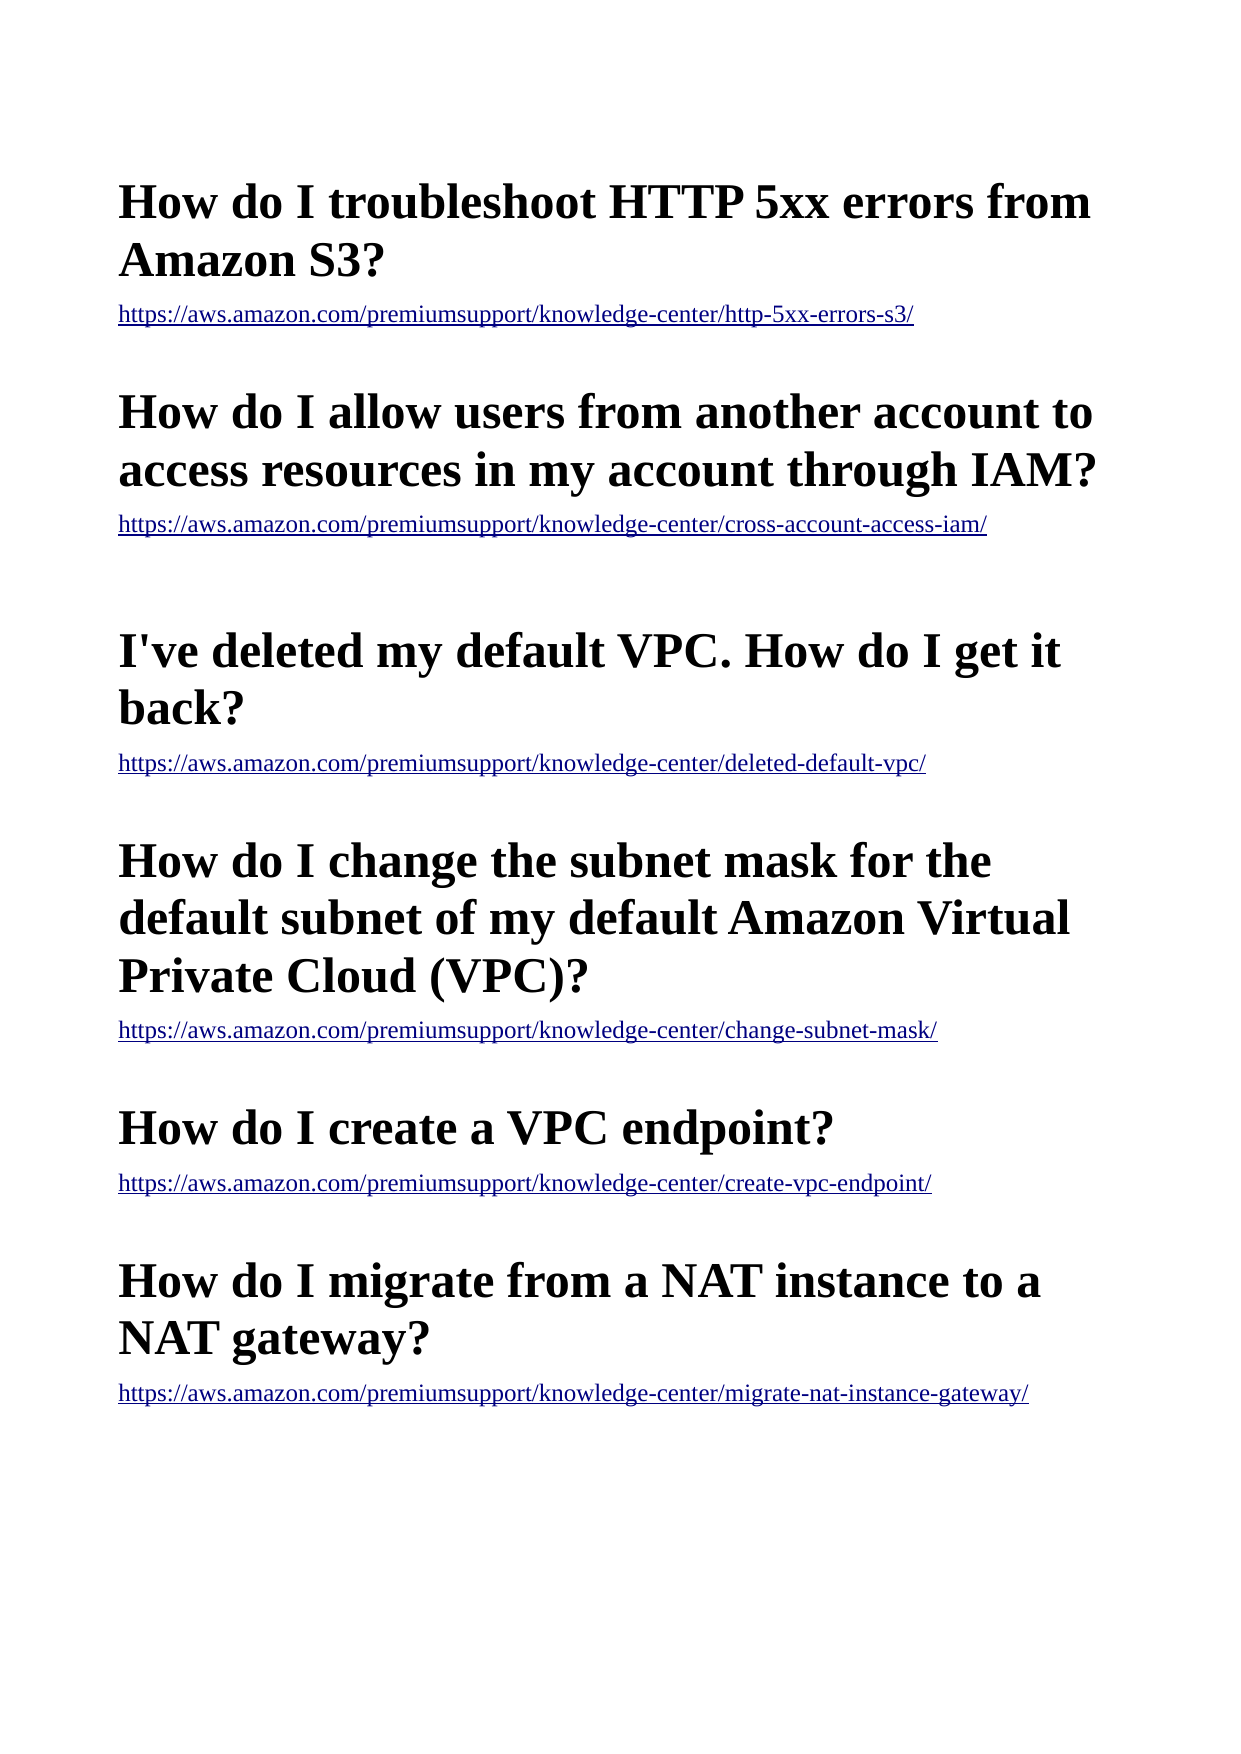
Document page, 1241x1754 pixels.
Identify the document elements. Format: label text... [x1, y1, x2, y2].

subtitle I've deleted my default VPC. How do I get it back? [118, 621, 1122, 736]
text https://aws.amazon.com/premiumsupport/knowledge-center/cross-account-access-iam/ [118, 509, 1122, 538]
text https://aws.amazon.com/premiumsupport/knowledge-center/http-5xx-errors-s3/ [118, 299, 1122, 328]
text https://aws.amazon.com/premiumsupport/knowledge-center/deleted-default-vpc/ [118, 748, 1122, 777]
subtitle How do I allow users from another account to access resources in my account through IAM? [118, 382, 1122, 497]
subtitle How do I change the subnet mask for the default subnet of my default Amazon Virtual Private Cloud (VPC)? [118, 831, 1122, 1003]
subtitle How do I troubleshoot HTTP 5xx errors from Amazon S3? [118, 172, 1122, 287]
text https://aws.amazon.com/premiumsupport/knowledge-center/migrate-nat-instance-gateway/ [118, 1378, 1122, 1407]
subtitle How do I migrate from a NAT instance to a NAT gateway? [118, 1251, 1122, 1366]
subtitle How do I create a VPC endpoint? [118, 1098, 1122, 1156]
text https://aws.amazon.com/premiumsupport/knowledge-center/change-subnet-mask/ [118, 1016, 1122, 1044]
text https://aws.amazon.com/premiumsupport/knowledge-center/create-vpc-endpoint/ [118, 1168, 1122, 1197]
